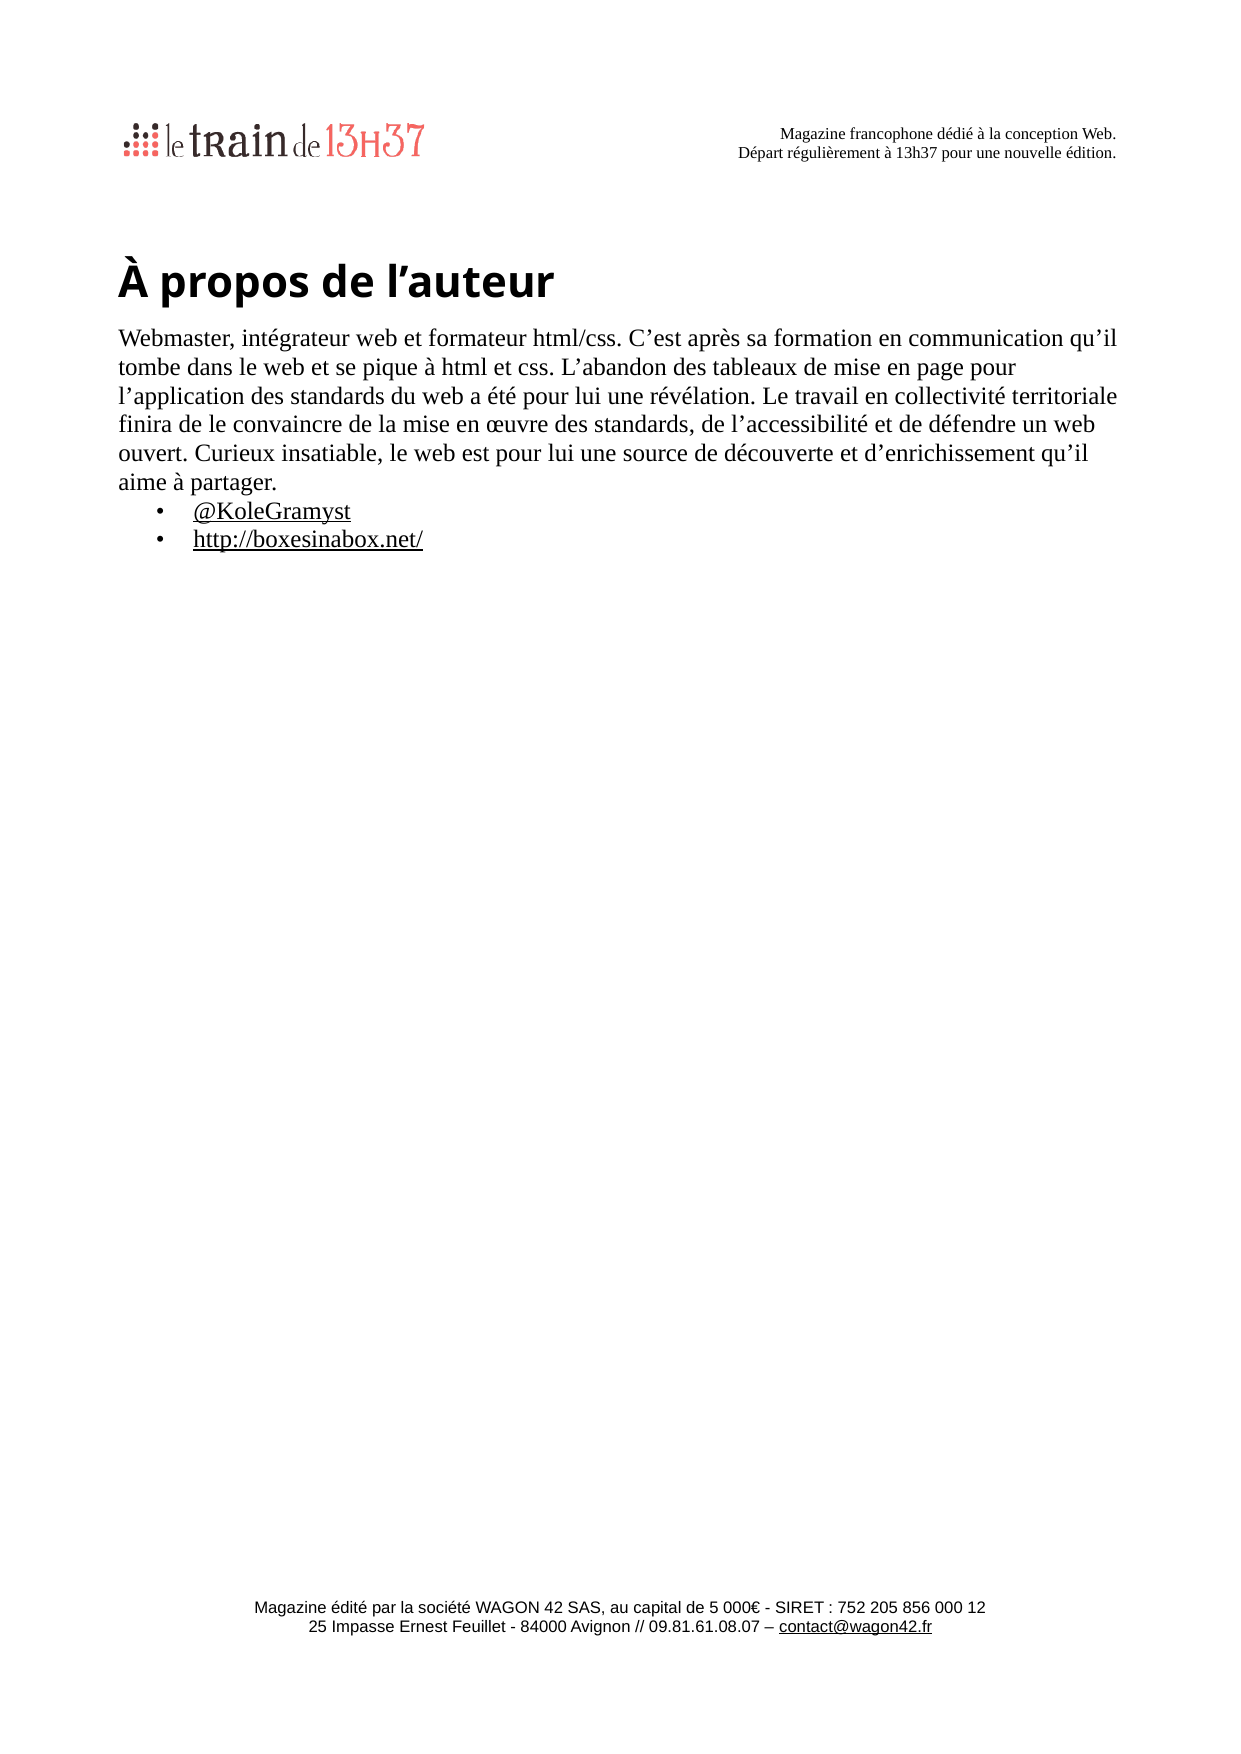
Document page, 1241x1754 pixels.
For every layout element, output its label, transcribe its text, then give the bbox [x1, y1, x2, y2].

text Webmaster, intégrateur web et formateur html/css. C’est après sa formation en communication qu’il tombe dans le web et se pique à html et css. L’abandon des tableaux de mise en page pour l’application des standards du web a été pour lui une révélation. Le travail en collectivité territoriale finira de le convaincre de la mise en œuvre des standards, de l’accessibilité et de défendre un web ouvert. Curieux insatiable, le web est pour lui une source de découverte et d’enrichissement qu’il aime à partager. [118, 323, 1122, 496]
subtitle À propos de l’auteur [118, 251, 1122, 311]
list @KoleGramyst [156, 496, 1122, 524]
list http://boxesinabox.net/ [156, 524, 1122, 553]
picture [123, 123, 425, 157]
